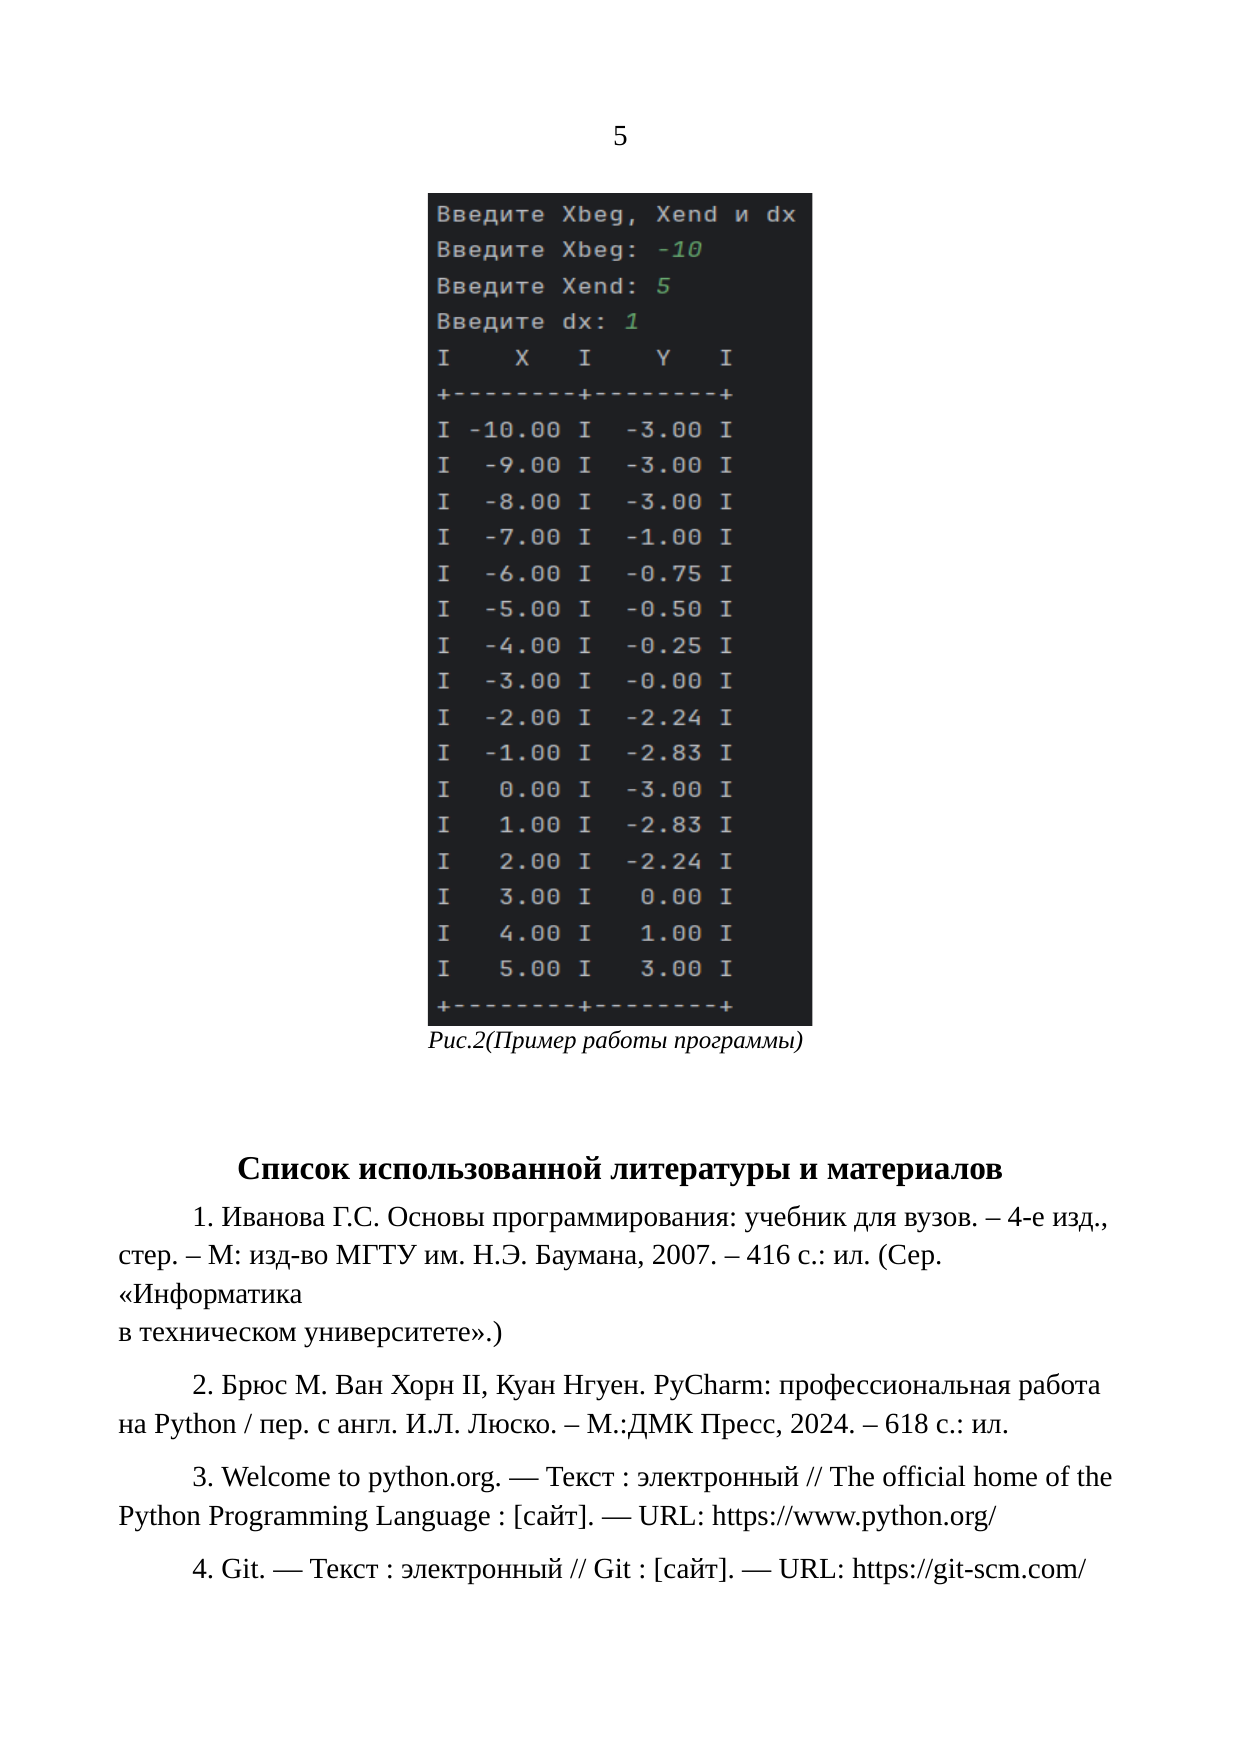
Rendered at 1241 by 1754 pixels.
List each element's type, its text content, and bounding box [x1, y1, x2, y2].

list Иванова Г.С. Основы программирования: учебник для вузов. – 4-е изд., стер. – М: изд-во МГТУ им. Н.Э. Баумана, 2007. – 416 с.: ил. (Сер. «Информатика в техническом университете».) [118, 1199, 1122, 1348]
text Рис.2(Пример работы программы) [428, 1026, 812, 1054]
list Welcome to python.org. — Текст : электронный // The official home of the Python Programming Language : [сайт]. — URL: https://www.python.org/ [118, 1459, 1122, 1531]
list Брюс М. Ван Хорн II, Куан Нгуен. PyCharm: профессиональная работа на Python / пер. с англ. И.Л. Люско. – М.:ДМК Пресс, 2024. – 618 с.: ил. [118, 1367, 1122, 1439]
subtitle Список использованной литературы и материалов [118, 1148, 1122, 1186]
list Git. — Текст : электронный // Git : [сайт]. — URL: https://git-scm.com/ [118, 1551, 1122, 1584]
picture [427, 193, 813, 1026]
